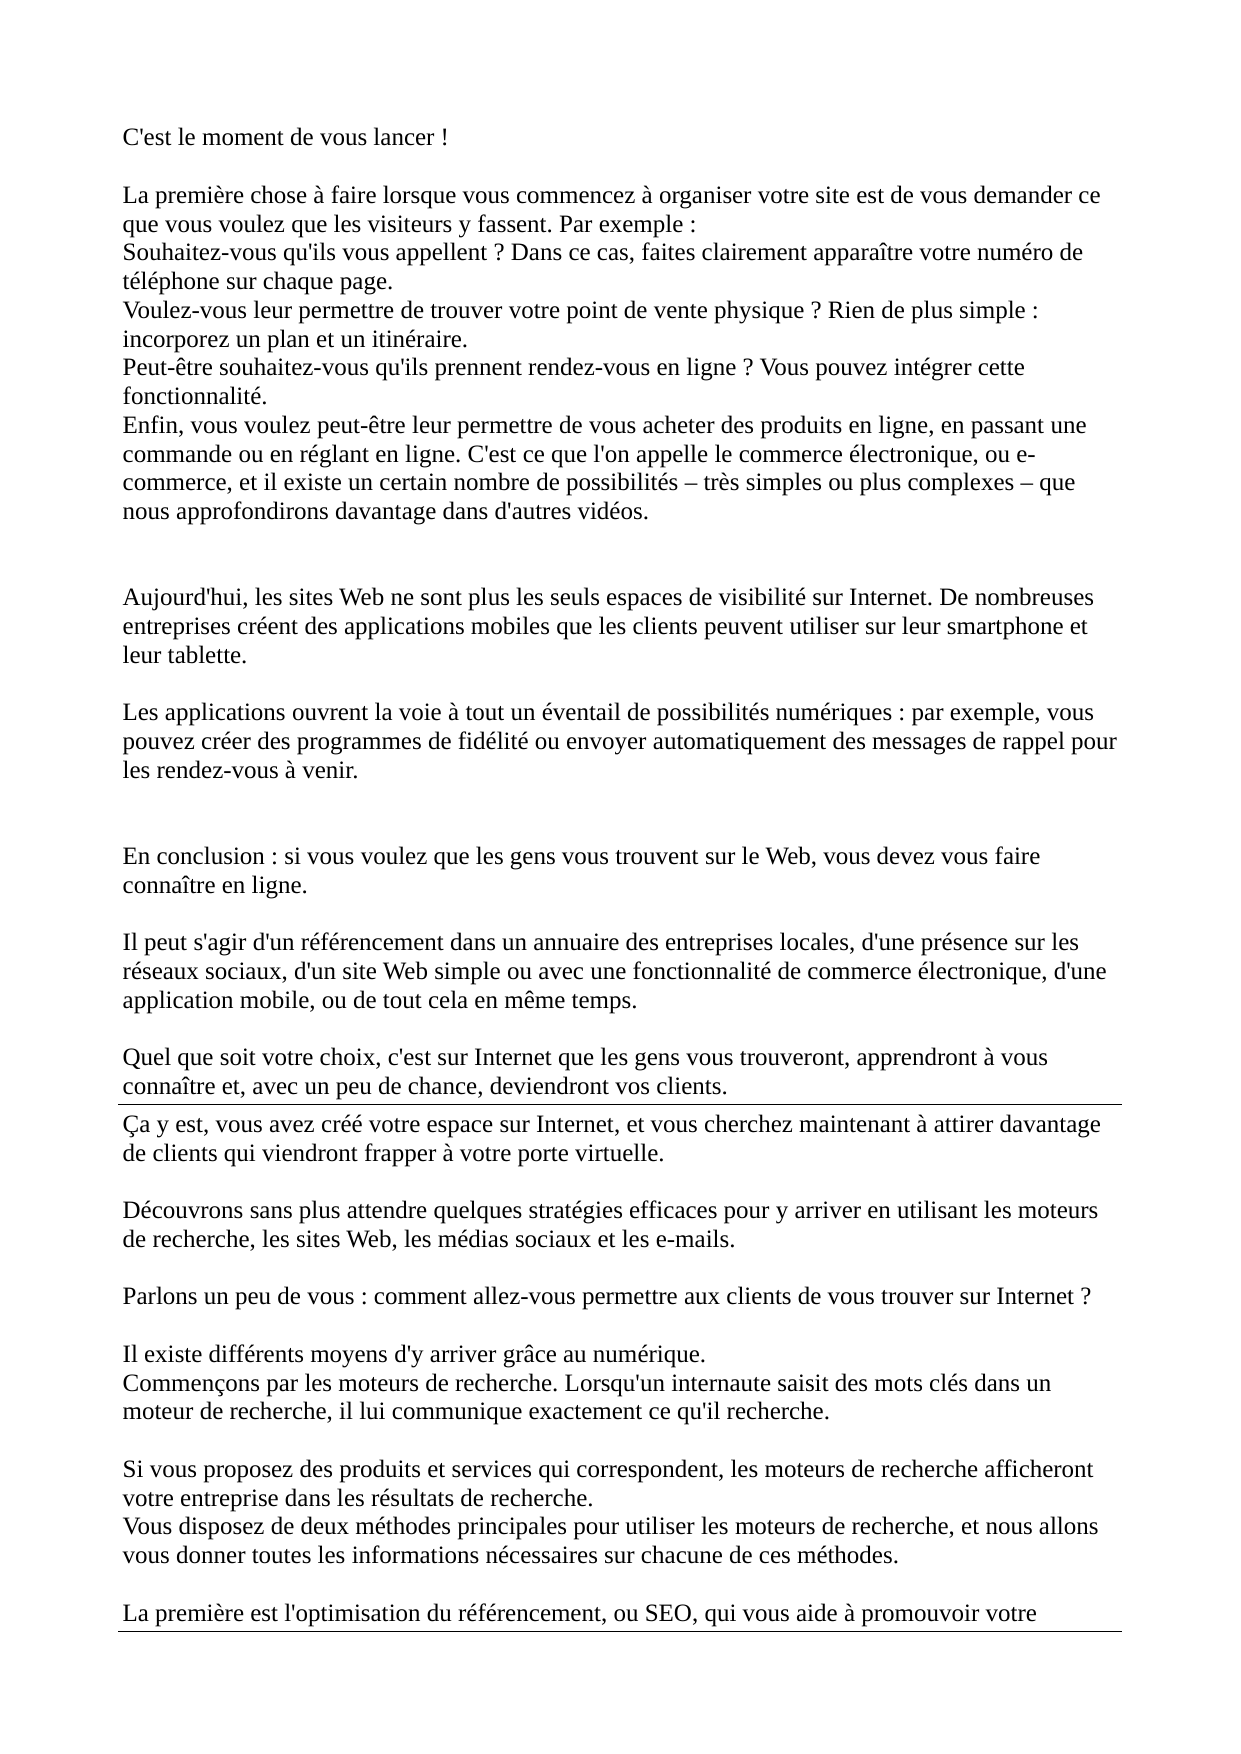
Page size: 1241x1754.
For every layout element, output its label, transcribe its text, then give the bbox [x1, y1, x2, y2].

text C'est le moment de vous lancer ! La première chose à faire lorsque vous commencez à organiser votre site est de vous demander ce que vous voulez que les visiteurs y fassent. Par exemple : Souhaitez-vous qu'ils vous appellent ? Dans ce cas, faites clairement apparaître votre numéro de téléphone sur chaque page. Voulez-vous leur permettre de trouver votre point de vente physique ? Rien de plus simple : incorporez un plan et un itinéraire. Peut-être souhaitez-vous qu'ils prennent rendez-vous en ligne ? Vous pouvez intégrer cette fonctionnalité. Enfin, vous voulez peut-être leur permettre de vous acheter des produits en ligne, en passant une commande ou en réglant en ligne. C'est ce que l'on appelle le commerce électronique, ou e-commerce, et il existe un certain nombre de possibilités – très simples ou plus complexes – que nous approfondirons davantage dans d'autres vidéos. Aujourd'hui, les sites Web ne sont plus les seuls espaces de visibilité sur Internet. De nombreuses entreprises créent des applications mobiles que les clients peuvent utiliser sur leur smartphone et leur tablette. Les applications ouvrent la voie à tout un éventail de possibilités numériques : par exemple, vous pouvez créer des programmes de fidélité ou envoyer automatiquement des messages de rappel pour les rendez-vous à venir. En conclusion : si vous voulez que les gens vous trouvent sur le Web, vous devez vous faire connaître en ligne. Il peut s'agir d'un référencement dans un annuaire des entreprises locales, d'une présence sur les réseaux sociaux, d'un site Web simple ou avec une fonctionnalité de commerce électronique, d'une application mobile, ou de tout cela en même temps. Quel que soit votre choix, c'est sur Internet que les gens vous trouveront, apprendront à vous connaître et, avec un peu de chance, deviendront vos clients. [118, 118, 1122, 1104]
text Ça y est, vous avez créé votre espace sur Internet, et vous cherchez maintenant à attirer davantage de clients qui viendront frapper à votre porte virtuelle. Découvrons sans plus attendre quelques stratégies efficaces pour y arriver en utilisant les moteurs de recherche, les sites Web, les médias sociaux et les e-mails. Parlons un peu de vous : comment allez-vous permettre aux clients de vous trouver sur Internet ? Il existe différents moyens d'y arriver grâce au numérique. Commençons par les moteurs de recherche. Lorsqu'un internaute saisit des mots clés dans un moteur de recherche, il lui communique exactement ce qu'il recherche. Si vous proposez des produits et services qui correspondent, les moteurs de recherche afficheront votre entreprise dans les résultats de recherche. Vous disposez de deux méthodes principales pour utiliser les moteurs de recherche, et nous allons vous donner toutes les informations nécessaires sur chacune de ces méthodes. La première est l'optimisation du référencement, ou SEO, qui vous aide à promouvoir votre [118, 1105, 1122, 1631]
